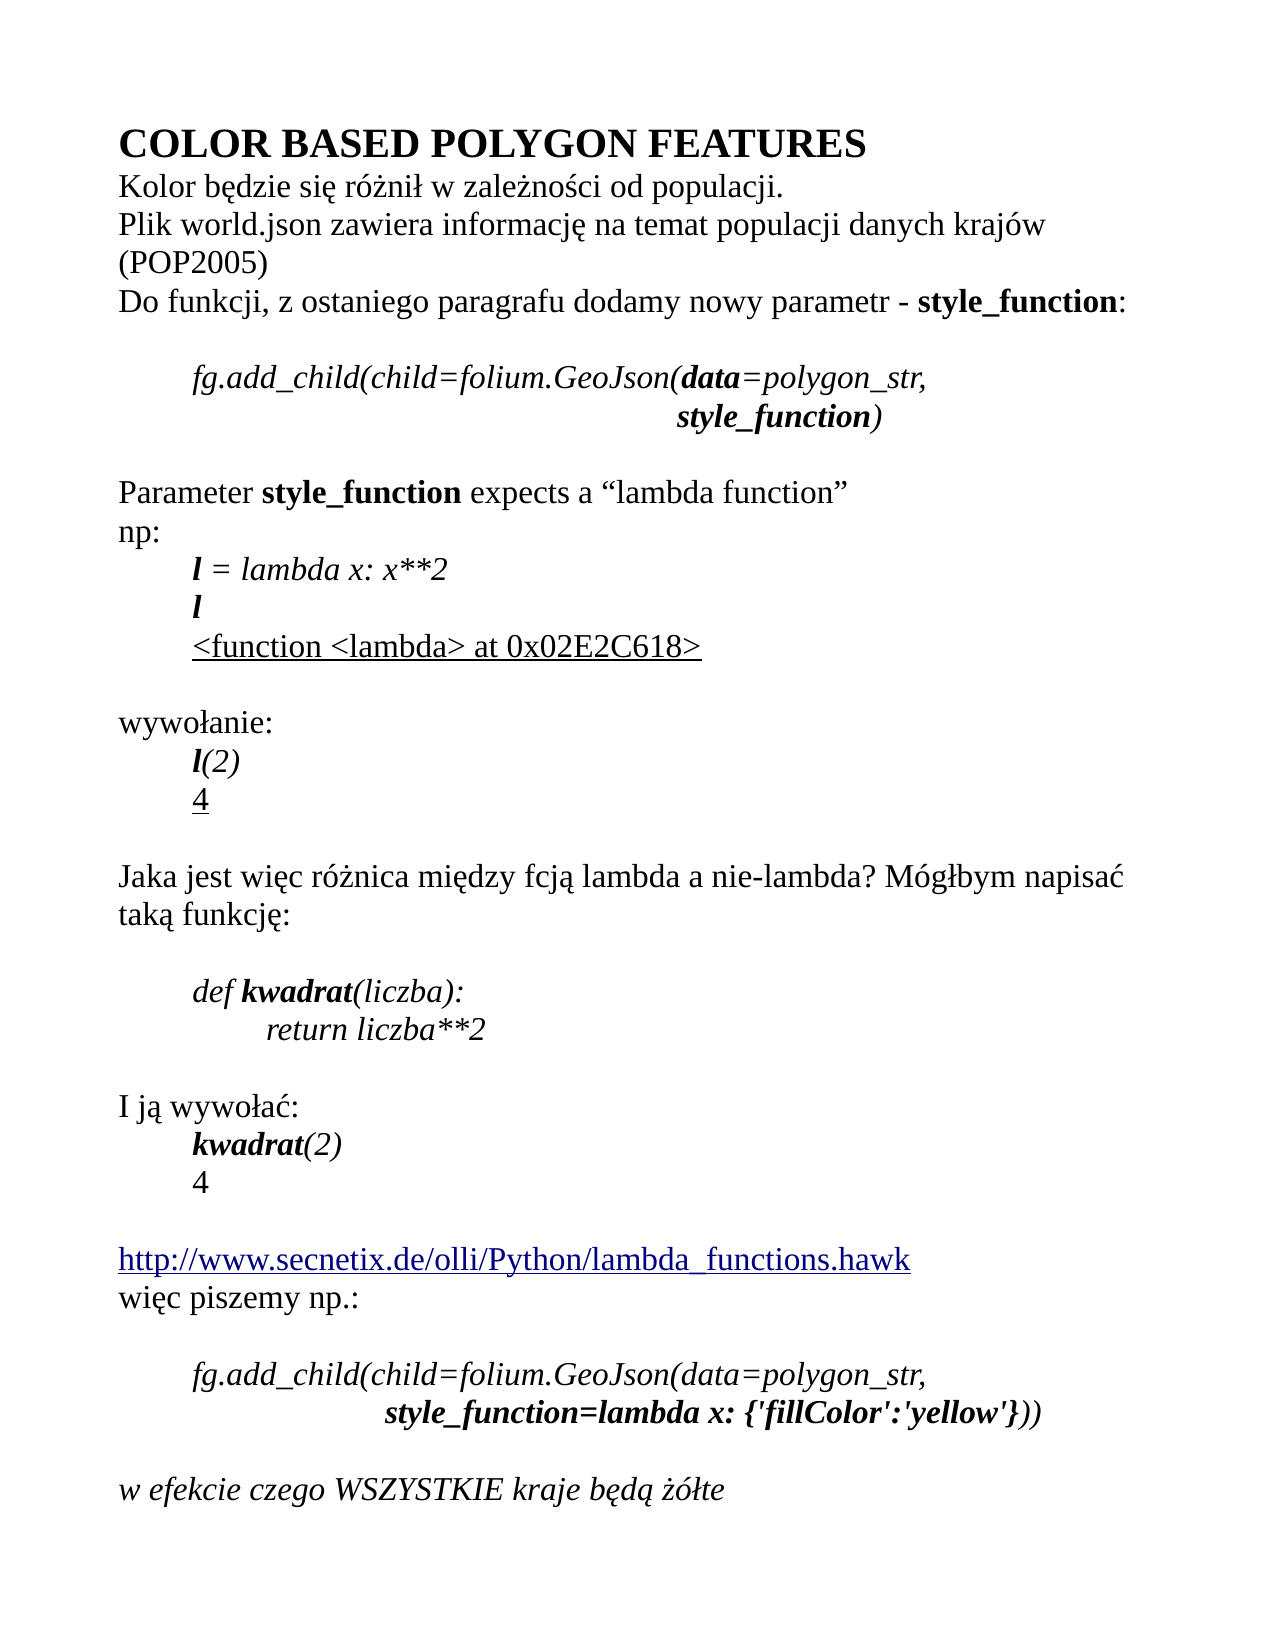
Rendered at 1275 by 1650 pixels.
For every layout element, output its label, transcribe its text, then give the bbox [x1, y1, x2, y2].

text l = lambda x: x**2 l <function <lambda> at 0x02E2C618> [118, 549, 1157, 664]
text COLOR BASED POLYGON FEATURES [118, 118, 1157, 166]
text def kwadrat(liczba): return liczba**2 [118, 971, 1157, 1048]
text wywołanie: l(2) 4 [118, 703, 1157, 818]
text Kolor będzie się różnił w zależności od populacji. [118, 166, 1157, 204]
text Plik world.json zawiera informację na temat populacji danych krajów (POP2005) [118, 204, 1157, 281]
text więc piszemy np.: [118, 1278, 1157, 1316]
text Parameter style_function expects a “lambda function” [118, 473, 1157, 511]
text http://www.secnetix.de/olli/Python/lambda_functions.hawk [118, 1239, 1157, 1278]
text style_function=lambda x: {'fillColor':'yellow'})) [118, 1393, 1157, 1431]
text Do funkcji, z ostaniego paragrafu dodamy nowy parametr - style_function: [118, 281, 1157, 319]
text np: [118, 511, 1157, 549]
text Jaka jest więc różnica między fcją lambda a nie-lambda? Mógłbym napisać taką funkcję: [118, 856, 1157, 933]
text I ją wywołać: kwadrat(2) 4 [118, 1086, 1157, 1201]
text fg.add_child(child=folium.GeoJson(data=polygon_str, [118, 358, 1157, 396]
text style_function) [118, 396, 1157, 434]
text fg.add_child(child=folium.GeoJson(data=polygon_str, [118, 1354, 1157, 1393]
text w efekcie czego WSZYSTKIE kraje będą żółte [118, 1469, 1157, 1508]
